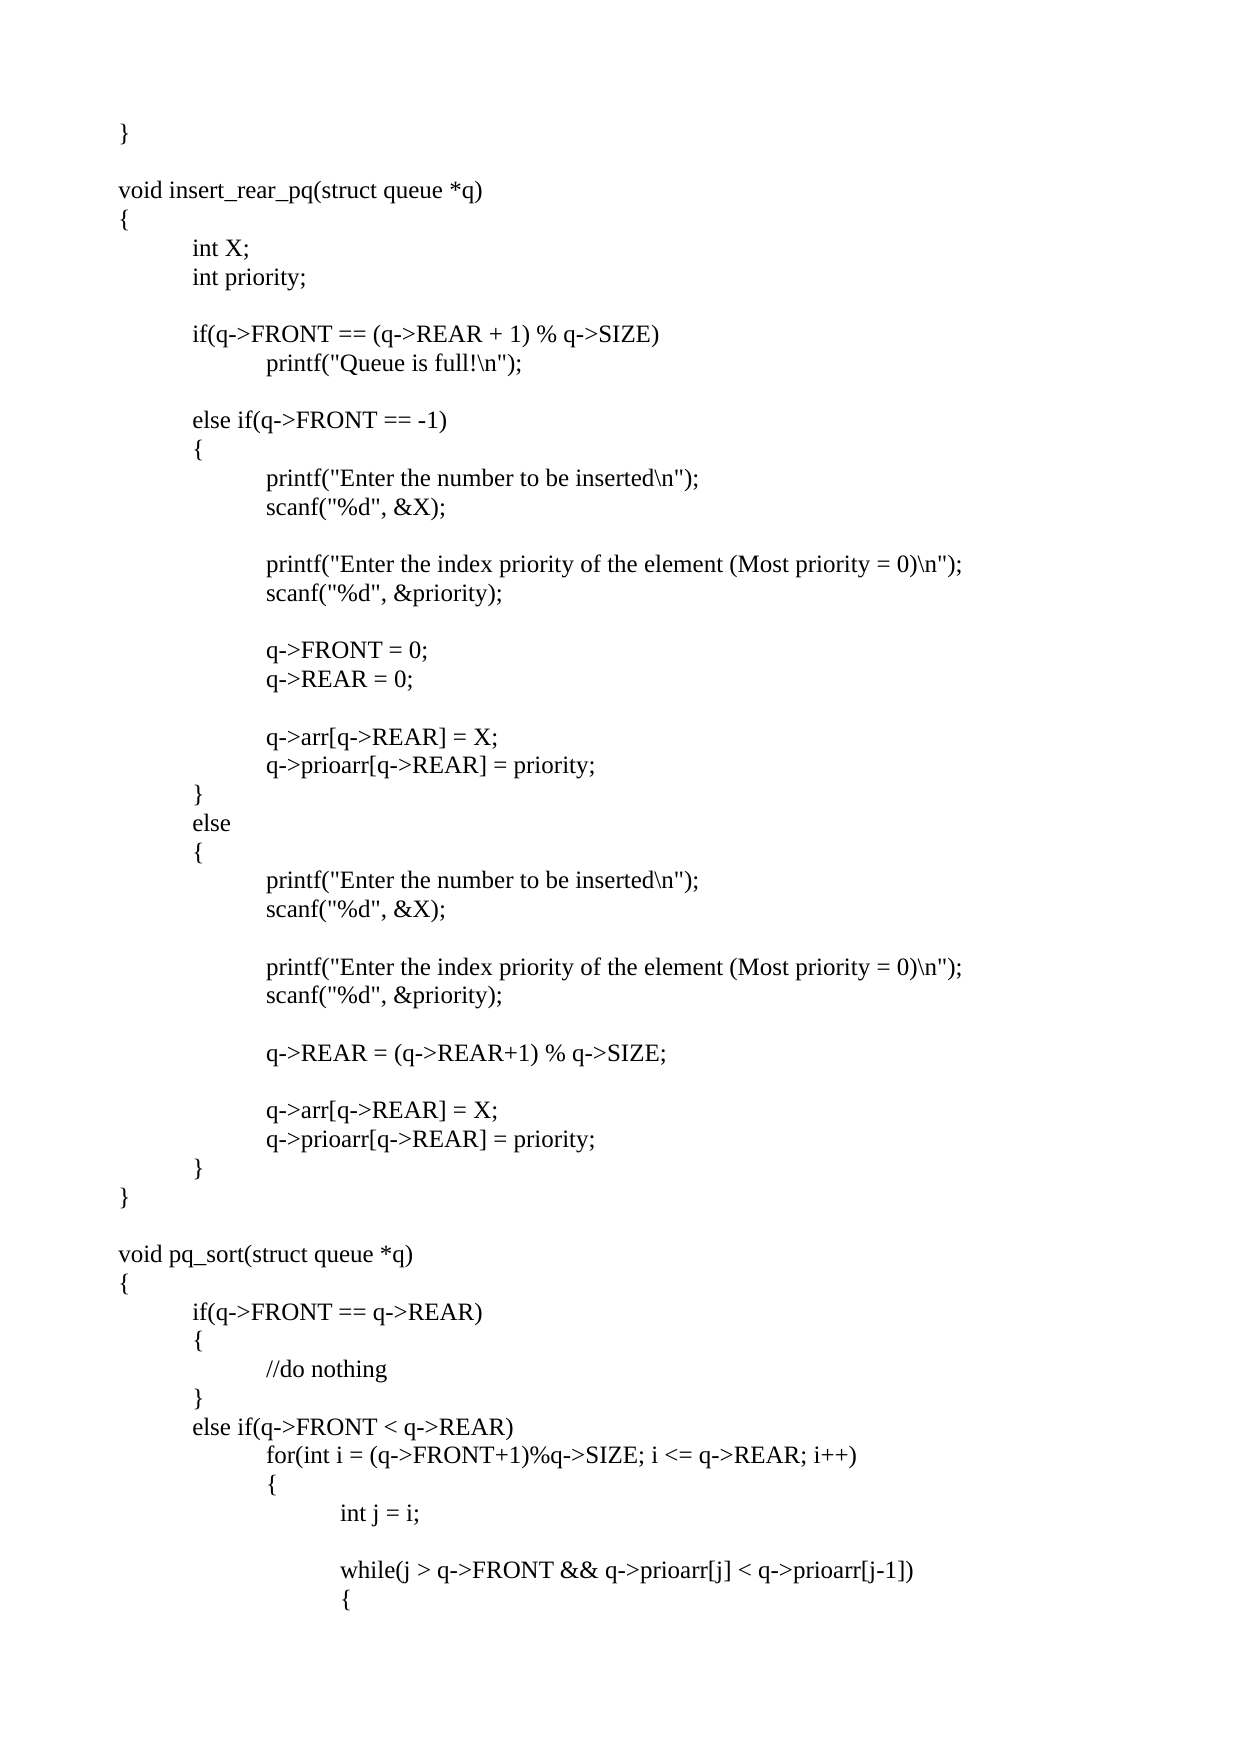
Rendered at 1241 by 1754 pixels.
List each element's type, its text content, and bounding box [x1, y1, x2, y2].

text else [118, 808, 1122, 837]
text { [118, 204, 1122, 233]
text } [118, 1182, 1122, 1211]
text printf("Enter the number to be inserted\n"); [118, 866, 1122, 894]
text } [118, 118, 1122, 147]
text while(j > q->FRONT && q->prioarr[j] < q->prioarr[j-1]) [118, 1556, 1122, 1584]
text q->prioarr[q->REAR] = priority; [118, 1124, 1122, 1153]
text int j = i; [118, 1498, 1122, 1527]
text } [118, 1383, 1122, 1412]
text { [118, 1268, 1122, 1297]
text q->REAR = 0; [118, 664, 1122, 693]
text if(q->FRONT == (q->REAR + 1) % q->SIZE) [118, 319, 1122, 348]
text { [118, 1584, 1122, 1613]
text void insert_rear_pq(struct queue *q) [118, 176, 1122, 204]
text scanf("%d", &priority); [118, 578, 1122, 607]
text q->arr[q->REAR] = X; [118, 722, 1122, 751]
text if(q->FRONT == q->REAR) [118, 1297, 1122, 1326]
text } [118, 779, 1122, 808]
text else if(q->FRONT == -1) [118, 406, 1122, 434]
text for(int i = (q->FRONT+1)%q->SIZE; i <= q->REAR; i++) [118, 1441, 1122, 1469]
text int X; [118, 233, 1122, 262]
text printf("Enter the number to be inserted\n"); [118, 463, 1122, 492]
text int priority; [118, 262, 1122, 291]
text q->prioarr[q->REAR] = priority; [118, 751, 1122, 779]
text } [118, 1153, 1122, 1182]
text printf("Enter the index priority of the element (Most priority = 0)\n"); [118, 549, 1122, 578]
text q->FRONT = 0; [118, 636, 1122, 664]
text void pq_sort(struct queue *q) [118, 1239, 1122, 1268]
text scanf("%d", &priority); [118, 981, 1122, 1009]
text printf("Queue is full!\n"); [118, 348, 1122, 377]
text { [118, 1326, 1122, 1354]
text scanf("%d", &X); [118, 492, 1122, 521]
text { [118, 434, 1122, 463]
text { [118, 1469, 1122, 1498]
text q->REAR = (q->REAR+1) % q->SIZE; [118, 1038, 1122, 1067]
text printf("Enter the index priority of the element (Most priority = 0)\n"); [118, 952, 1122, 981]
text scanf("%d", &X); [118, 894, 1122, 923]
text { [118, 837, 1122, 866]
text q->arr[q->REAR] = X; [118, 1096, 1122, 1124]
text //do nothing [118, 1354, 1122, 1383]
text else if(q->FRONT < q->REAR) [118, 1412, 1122, 1441]
